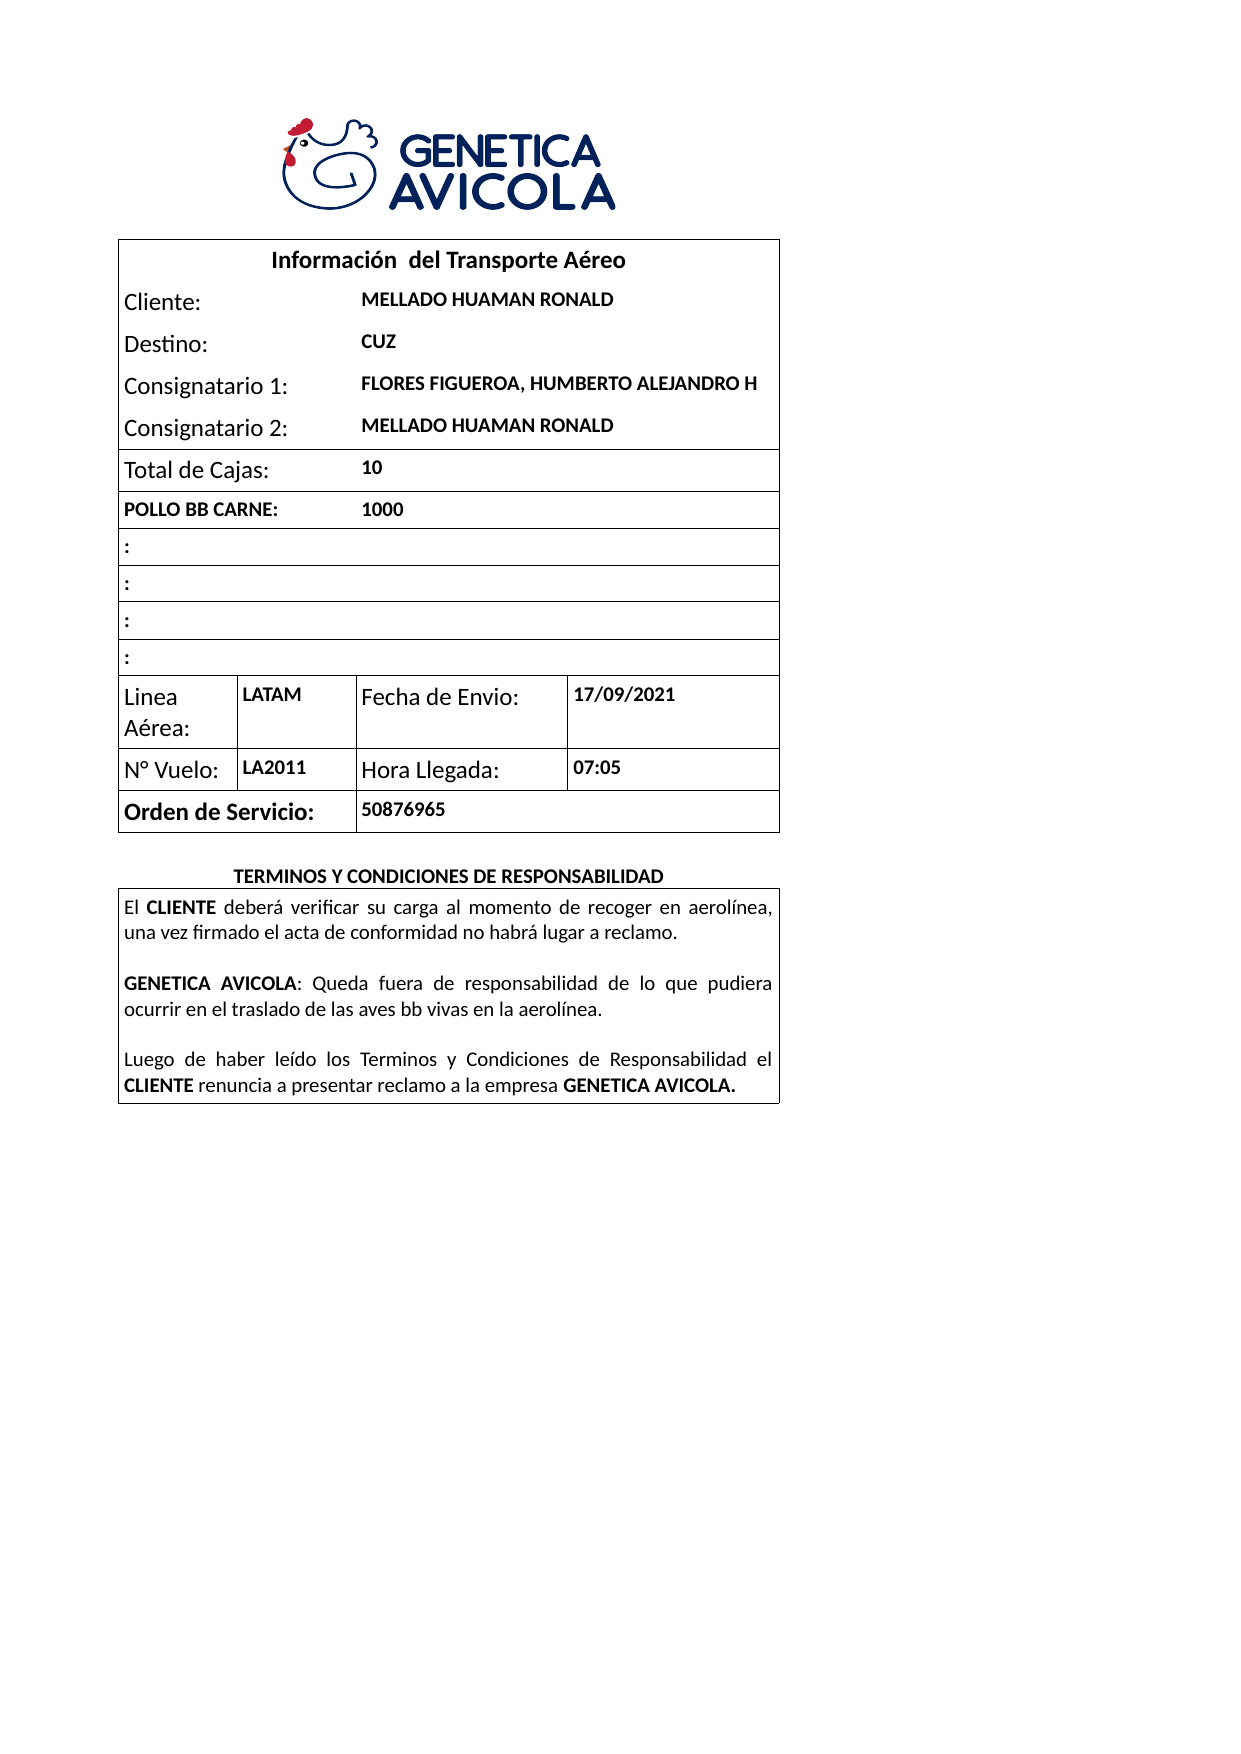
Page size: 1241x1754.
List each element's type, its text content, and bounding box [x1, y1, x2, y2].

table_header Información del Transporte Aéreo [119, 240, 779, 281]
table_cell Hora Llegada: [357, 749, 567, 790]
table_cell : [119, 640, 356, 675]
table_cell Consignatario 1: [119, 365, 356, 406]
table_cell El CLIENTE deberá verificar su carga al momento de recoger en aerolínea, una vez firmado el acta de conformidad no habrá lugar a reclamo. GENETICA AVICOLA: Queda fuera de responsabilidad de lo que pudiera ocurrir en el traslado de las aves bb vivas en la aerolínea. Luego de haber leído los Terminos y Condiciones de Responsabilidad el CLIENTE renuncia a presentar reclamo a la empresa GENETICA AVICOLA. [119, 889, 779, 1103]
table_cell POLLO BB CARNE: [119, 492, 356, 527]
table_cell 17/09/2021 [568, 676, 779, 748]
table_cell Consignatario 2: [119, 406, 356, 448]
table_cell [356, 602, 779, 638]
table_cell N° Vuelo: [119, 749, 237, 790]
picture [282, 118, 616, 210]
table_cell : [119, 529, 356, 564]
table_cell LA2011 [238, 749, 356, 790]
table_cell Destino: [119, 323, 356, 364]
table_cell CUZ [356, 323, 779, 364]
table_cell MELLADO HUAMAN RONALD [356, 281, 779, 322]
table_cell 1000 [356, 492, 779, 527]
table_cell 10 [356, 450, 779, 491]
table_cell : [119, 566, 356, 601]
table_cell FLORES FIGUEROA, HUMBERTO ALEJANDRO H [356, 365, 779, 406]
table_cell Orden de Servicio: [119, 791, 356, 832]
table_cell LATAM [238, 676, 356, 748]
table_cell 50876965 [357, 791, 779, 832]
table_cell Fecha de Envio: [357, 676, 567, 748]
table_cell Cliente: [119, 281, 356, 322]
table_cell TERMINOS Y CONDICIONES DE RESPONSABILIDAD [118, 833, 779, 888]
table_cell Linea Aérea: [119, 676, 237, 748]
table_cell : [119, 602, 356, 638]
table_cell [356, 640, 779, 675]
table_cell MELLADO HUAMAN RONALD [356, 406, 779, 448]
table_cell Total de Cajas: [119, 450, 356, 491]
table_cell [356, 529, 779, 564]
table_cell 07:05 [568, 749, 779, 790]
table_cell [356, 566, 779, 601]
